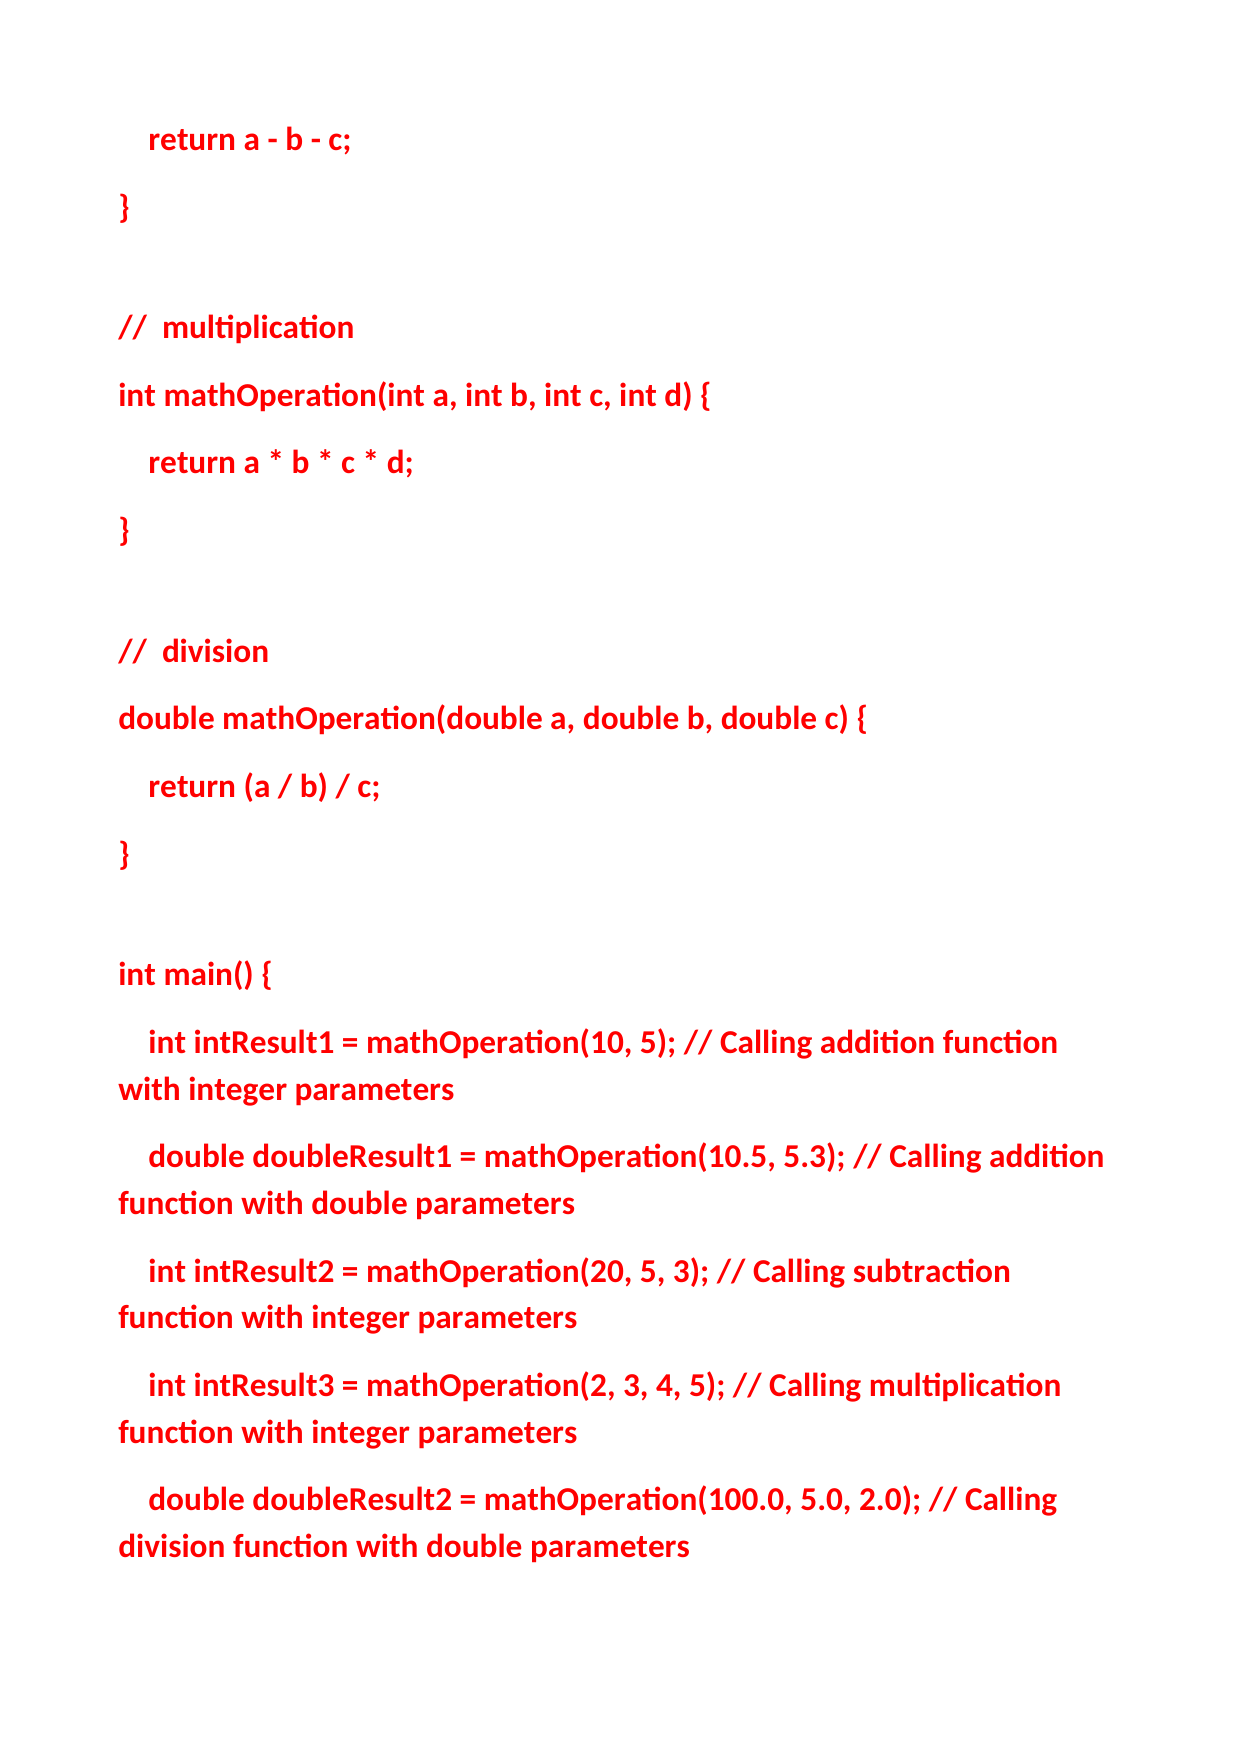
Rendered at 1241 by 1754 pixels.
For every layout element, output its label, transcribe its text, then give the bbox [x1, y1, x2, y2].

text int intResult3 = mathOperation(2, 3, 4, 5); // Calling multiplication function with integer parameters [118, 1364, 1122, 1451]
text int intResult2 = mathOperation(20, 5, 3); // Calling subtraction function with integer parameters [118, 1249, 1122, 1337]
text int main() { [118, 953, 1122, 994]
text return (a / b) / c; [118, 765, 1122, 806]
text double mathOperation(double a, double b, double c) { [118, 697, 1122, 738]
text double doubleResult2 = mathOperation(100.0, 5.0, 2.0); // Calling division function with double parameters [118, 1478, 1122, 1566]
text double doubleResult1 = mathOperation(10.5, 5.3); // Calling addition function with double parameters [118, 1135, 1122, 1223]
text // division [118, 630, 1122, 671]
text } [118, 186, 1122, 226]
text return a - b - c; [118, 118, 1122, 159]
text } [118, 833, 1122, 873]
text return a * b * c * d; [118, 442, 1122, 482]
text int mathOperation(int a, int b, int c, int d) { [118, 374, 1122, 415]
text // multiplication [118, 306, 1122, 347]
text int intResult1 = mathOperation(10, 5); // Calling addition function with integer parameters [118, 1021, 1122, 1108]
text } [118, 509, 1122, 550]
